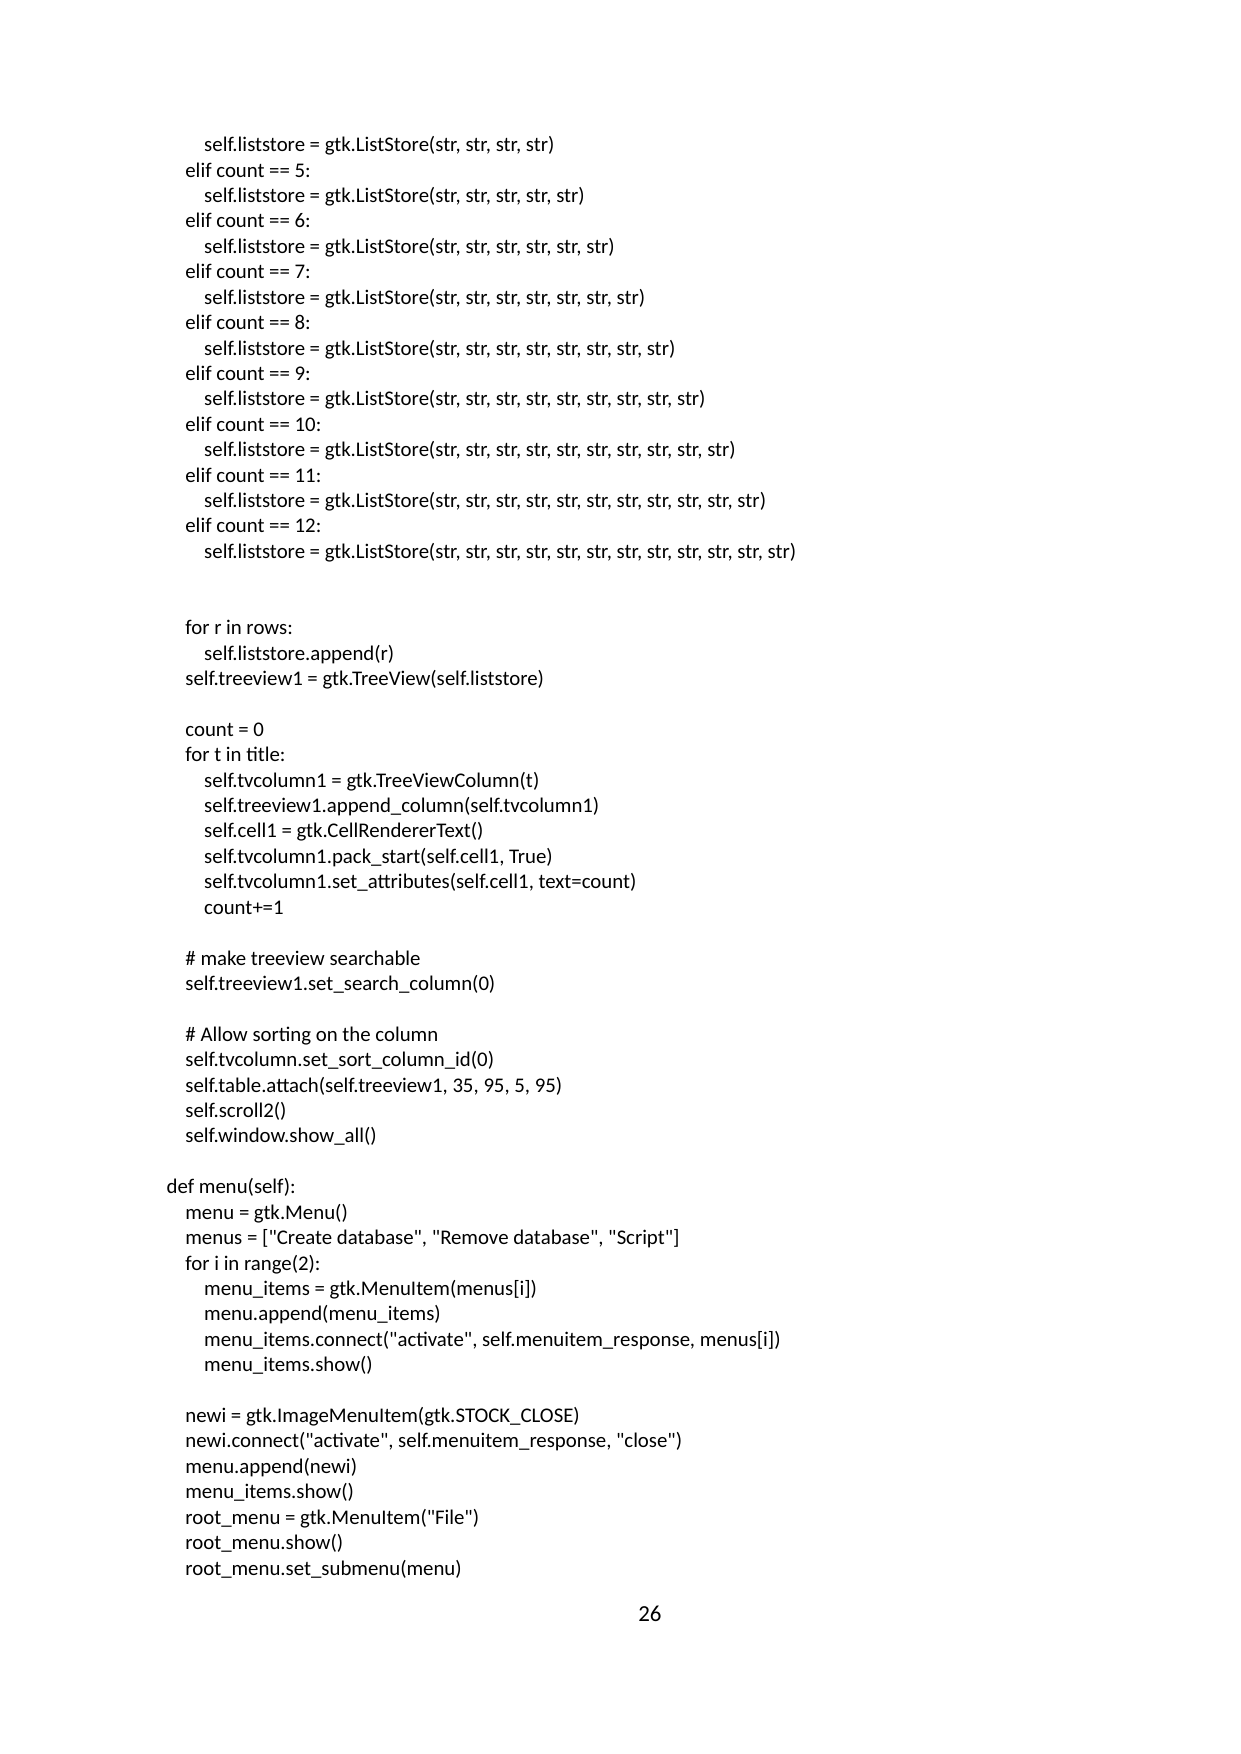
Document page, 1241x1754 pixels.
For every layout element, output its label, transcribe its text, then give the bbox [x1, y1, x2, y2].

text count+=1 [148, 894, 1152, 919]
text elif count == 12: [148, 513, 1152, 538]
text root_menu.set_submenu(menu) [148, 1555, 1152, 1580]
text self.window.show_all() [148, 1123, 1152, 1148]
text self.treeview1.append_column(self.tvcolumn1) [148, 792, 1152, 818]
text self.table.attach(self.treeview1, 35, 95, 5, 95) [148, 1072, 1152, 1097]
text elif count == 11: [148, 462, 1152, 487]
text self.liststore = gtk.ListStore(str, str, str, str, str, str, str, str, str, str) [148, 436, 1152, 462]
text root_menu = gtk.MenuItem("File") [148, 1504, 1152, 1529]
text menu_items.connect("activate", self.menuitem_response, menus[i]) [148, 1326, 1152, 1351]
text self.scroll2() [148, 1097, 1152, 1123]
text self.cell1 = gtk.CellRendererText() [148, 818, 1152, 843]
text menu_items.show() [148, 1478, 1152, 1504]
text self.liststore = gtk.ListStore(str, str, str, str, str, str, str, str) [148, 335, 1152, 360]
text self.liststore = gtk.ListStore(str, str, str, str, str, str, str, str, str, str, str) [148, 487, 1152, 513]
text menu.append(newi) [148, 1453, 1152, 1478]
text for r in rows: [148, 614, 1152, 640]
text self.tvcolumn1.set_attributes(self.cell1, text=count) [148, 868, 1152, 894]
text elif count == 7: [148, 258, 1152, 284]
text menu = gtk.Menu() [148, 1199, 1152, 1224]
text newi.connect("activate", self.menuitem_response, "close") [148, 1428, 1152, 1453]
text elif count == 9: [148, 360, 1152, 386]
text elif count == 10: [148, 411, 1152, 436]
text self.tvcolumn1 = gtk.TreeViewColumn(t) [148, 767, 1152, 792]
text self.treeview1.set_search_column(0) [148, 970, 1152, 996]
text elif count == 5: [148, 157, 1152, 182]
text # Allow sorting on the column [148, 1021, 1152, 1046]
text self.treeview1 = gtk.TreeView(self.liststore) [148, 665, 1152, 691]
text menu.append(menu_items) [148, 1301, 1152, 1326]
text self.liststore = gtk.ListStore(str, str, str, str, str) [148, 182, 1152, 208]
text self.liststore.append(r) [148, 640, 1152, 665]
text count = 0 [148, 716, 1152, 741]
text self.tvcolumn1.pack_start(self.cell1, True) [148, 843, 1152, 868]
text for t in title: [148, 741, 1152, 767]
text self.tvcolumn.set_sort_column_id(0) [148, 1046, 1152, 1072]
text menu_items.show() [148, 1351, 1152, 1377]
text self.liststore = gtk.ListStore(str, str, str, str, str, str) [148, 233, 1152, 258]
text # make treeview searchable [148, 945, 1152, 970]
text newi = gtk.ImageMenuItem(gtk.STOCK_CLOSE) [148, 1402, 1152, 1428]
text root_menu.show() [148, 1529, 1152, 1555]
text elif count == 8: [148, 309, 1152, 335]
text self.liststore = gtk.ListStore(str, str, str, str, str, str, str, str, str, str, str, str) [148, 538, 1152, 563]
text menu_items = gtk.MenuItem(menus[i]) [148, 1275, 1152, 1301]
text menus = ["Create database", "Remove database", "Script"] [148, 1224, 1152, 1250]
text self.liststore = gtk.ListStore(str, str, str, str) [148, 131, 1152, 157]
text elif count == 6: [148, 208, 1152, 233]
text def menu(self): [148, 1173, 1152, 1199]
text self.liststore = gtk.ListStore(str, str, str, str, str, str, str) [148, 284, 1152, 309]
text for i in range(2): [148, 1250, 1152, 1275]
text self.liststore = gtk.ListStore(str, str, str, str, str, str, str, str, str) [148, 386, 1152, 411]
